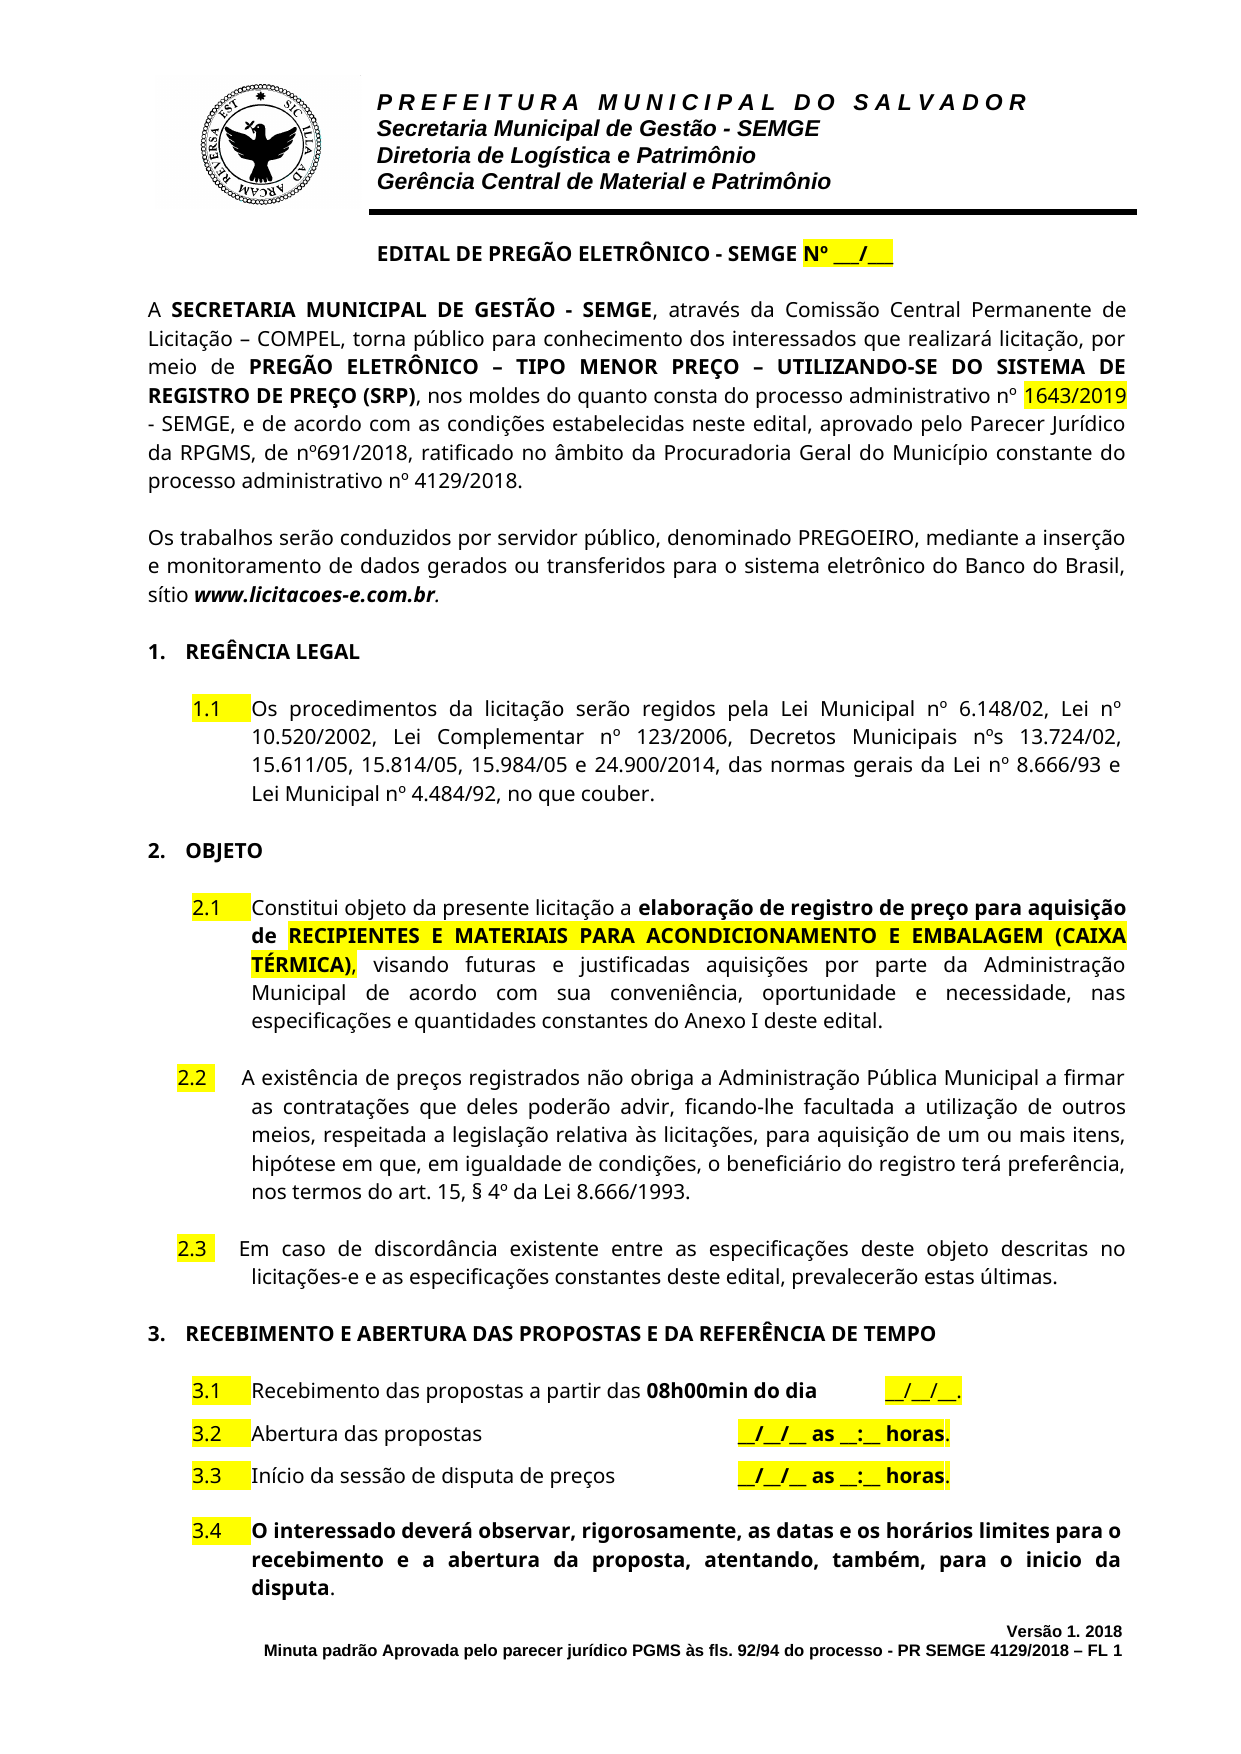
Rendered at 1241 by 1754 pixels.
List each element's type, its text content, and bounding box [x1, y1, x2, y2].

list Os procedimentos da licitação serão regidos pela Lei Municipal nº 6.148/02, Lei nº 10.520/2002, Lei Complementar nº 123/2006, Decretos Municipais nºs 13.724/02, 15.611/05, 15.814/05, 15.984/05 e 24.900/2014, das normas gerais da Lei nº 8.666/93 e Lei Municipal nº 4.484/92, no que couber. [192, 694, 1122, 807]
list Constitui objeto da presente licitação a elaboração de registro de preço para aquisição de RECIPIENTES E MATERIAIS PARA ACONDICIONAMENTO E EMBALAGEM (CAIXA TÉRMICA), visando futuras e justificadas aquisições por parte da Administração Municipal de acordo com sua conveniência, oportunidade e necessidade, nas especificações e quantidades constantes do Anexo I deste edital. [192, 893, 1127, 1035]
list REGÊNCIA LEGAL [148, 637, 1127, 665]
list Em caso de discordância existente entre as especificações deste objeto descritas no licitações-e e as especificações constantes deste edital, prevalecerão estas últimas. [177, 1234, 1127, 1291]
picture [155, 75, 362, 209]
text A SECRETARIA MUNICIPAL DE GESTÃO - SEMGE, através da Comissão Central Permanente de Licitação – COMPEL, torna público para conhecimento dos interessados que realizará licitação, por meio de PREGÃO ELETRÔNICO – TIPO MENOR PREÇO – UTILIZANDO-SE DO SISTEMA DE REGISTRO DE PREÇO (SRP), nos moldes do quanto consta do processo administrativo nº 1643/2019 - SEMGE, e de acordo com as condições estabelecidas neste edital, aprovado pelo Parecer Jurídico da RPGMS, de nº691/2018, ratificado no âmbito da Procuradoria Geral do Município constante do processo administrativo nº 4129/2018. [148, 296, 1127, 495]
list Início da sessão de disputa de preços __/__/__ as __:__ horas. [251, 1461, 1127, 1490]
list Abertura das propostas __/__/__ as __:__ horas. [251, 1419, 1127, 1447]
text EDITAL DE PREGÃO ELETRÔNICO - SEMGE Nº ___/___ [148, 239, 1122, 267]
list OBJETO [148, 836, 1127, 864]
list Recebimento das propostas a partir das 08h00min do dia __/__/__. [251, 1376, 1127, 1405]
list A existência de preços registrados não obriga a Administração Pública Municipal a firmar as contratações que deles poderão advir, ficando-lhe facultada a utilização de outros meios, respeitada a legislação relativa às licitações, para aquisição de um ou mais itens, hipótese em que, em igualdade de condições, o beneficiário do registro terá preferência, nos termos do art. 15, § 4º da Lei 8.666/1993. [177, 1063, 1127, 1206]
list O interessado deverá observar, rigorosamente, as datas e os horários limites para o recebimento e a abertura da proposta, atentando, também, para o inicio da disputa. [192, 1517, 1122, 1602]
text Os trabalhos serão conduzidos por servidor público, denominado PREGOEIRO, mediante a inserção e monitoramento de dados gerados ou transferidos para o sistema eletrônico do Banco do Brasil, sítio www.licitacoes-e.com.br. [148, 523, 1127, 608]
list RECEBIMENTO E ABERTURA DAS PROPOSTAS E DA REFERÊNCIA DE TEMPO [148, 1319, 1122, 1348]
